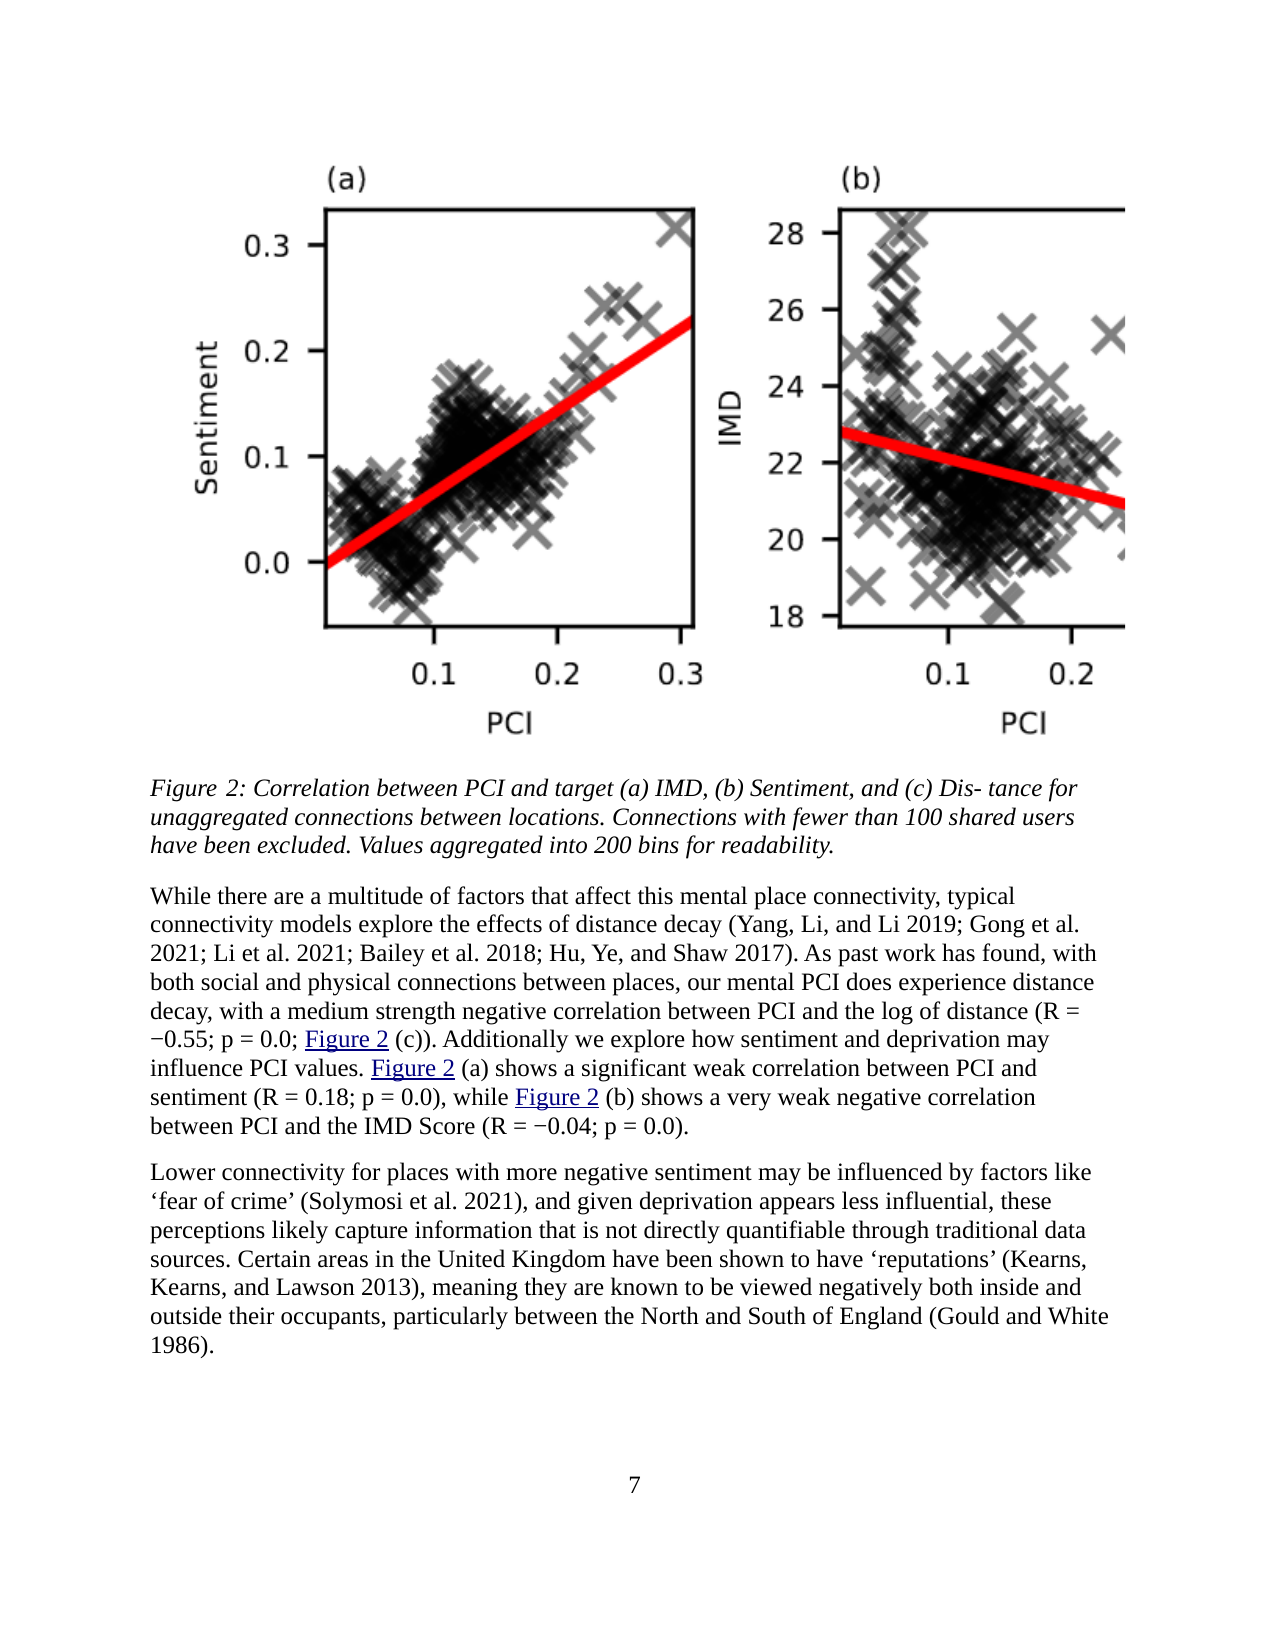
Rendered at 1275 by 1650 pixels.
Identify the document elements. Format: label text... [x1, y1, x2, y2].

picture [150, 150, 1125, 752]
text Lower connectivity for places with more negative sentiment may be influenced by factors like ‘fear of crime’ (Solymosi et al. 2021), and given deprivation appears less influential, these perceptions likely capture information that is not directly quantifiable through traditional data sources. Certain areas in the United Kingdom have been shown to have ‘reputations’ (Kearns, Kearns, and Lawson 2013), meaning they are known to be viewed negatively both inside and outside their occupants, particularly between the North and South of England (Gould and White 1986). [150, 1157, 1125, 1359]
text While there are a multitude of factors that affect this mental place connectivity, typical connectivity models explore the effects of distance decay (Yang, Li, and Li 2019; Gong et al. 2021; Li et al. 2021; Bailey et al. 2018; Hu, Ye, and Shaw 2017). As past work has found, with both social and physical connections between places, our mental PCI does experience distance decay, with a medium strength negative correlation between PCI and the log of distance (R = −0.55; p = 0.0; Figure 2 (c)). Additionally we explore how sentiment and deprivation may influence PCI values. Figure 2 (a) shows a significant weak correlation between PCI and sentiment (R = 0.18; p = 0.0), while Figure 2 (b) shows a very weak negative correlation between PCI and the IMD Score (R = −0.04; p = 0.0). [150, 881, 1125, 1139]
table_header Figure 2: Correlation between PCI and target (a) IMD, (b) Sentiment, and (c) Dis- tance for unaggregated connections between locations. Connections with fewer than 100 shared users have been excluded. Values aggregated into 200 bins for readability. [150, 752, 1125, 872]
